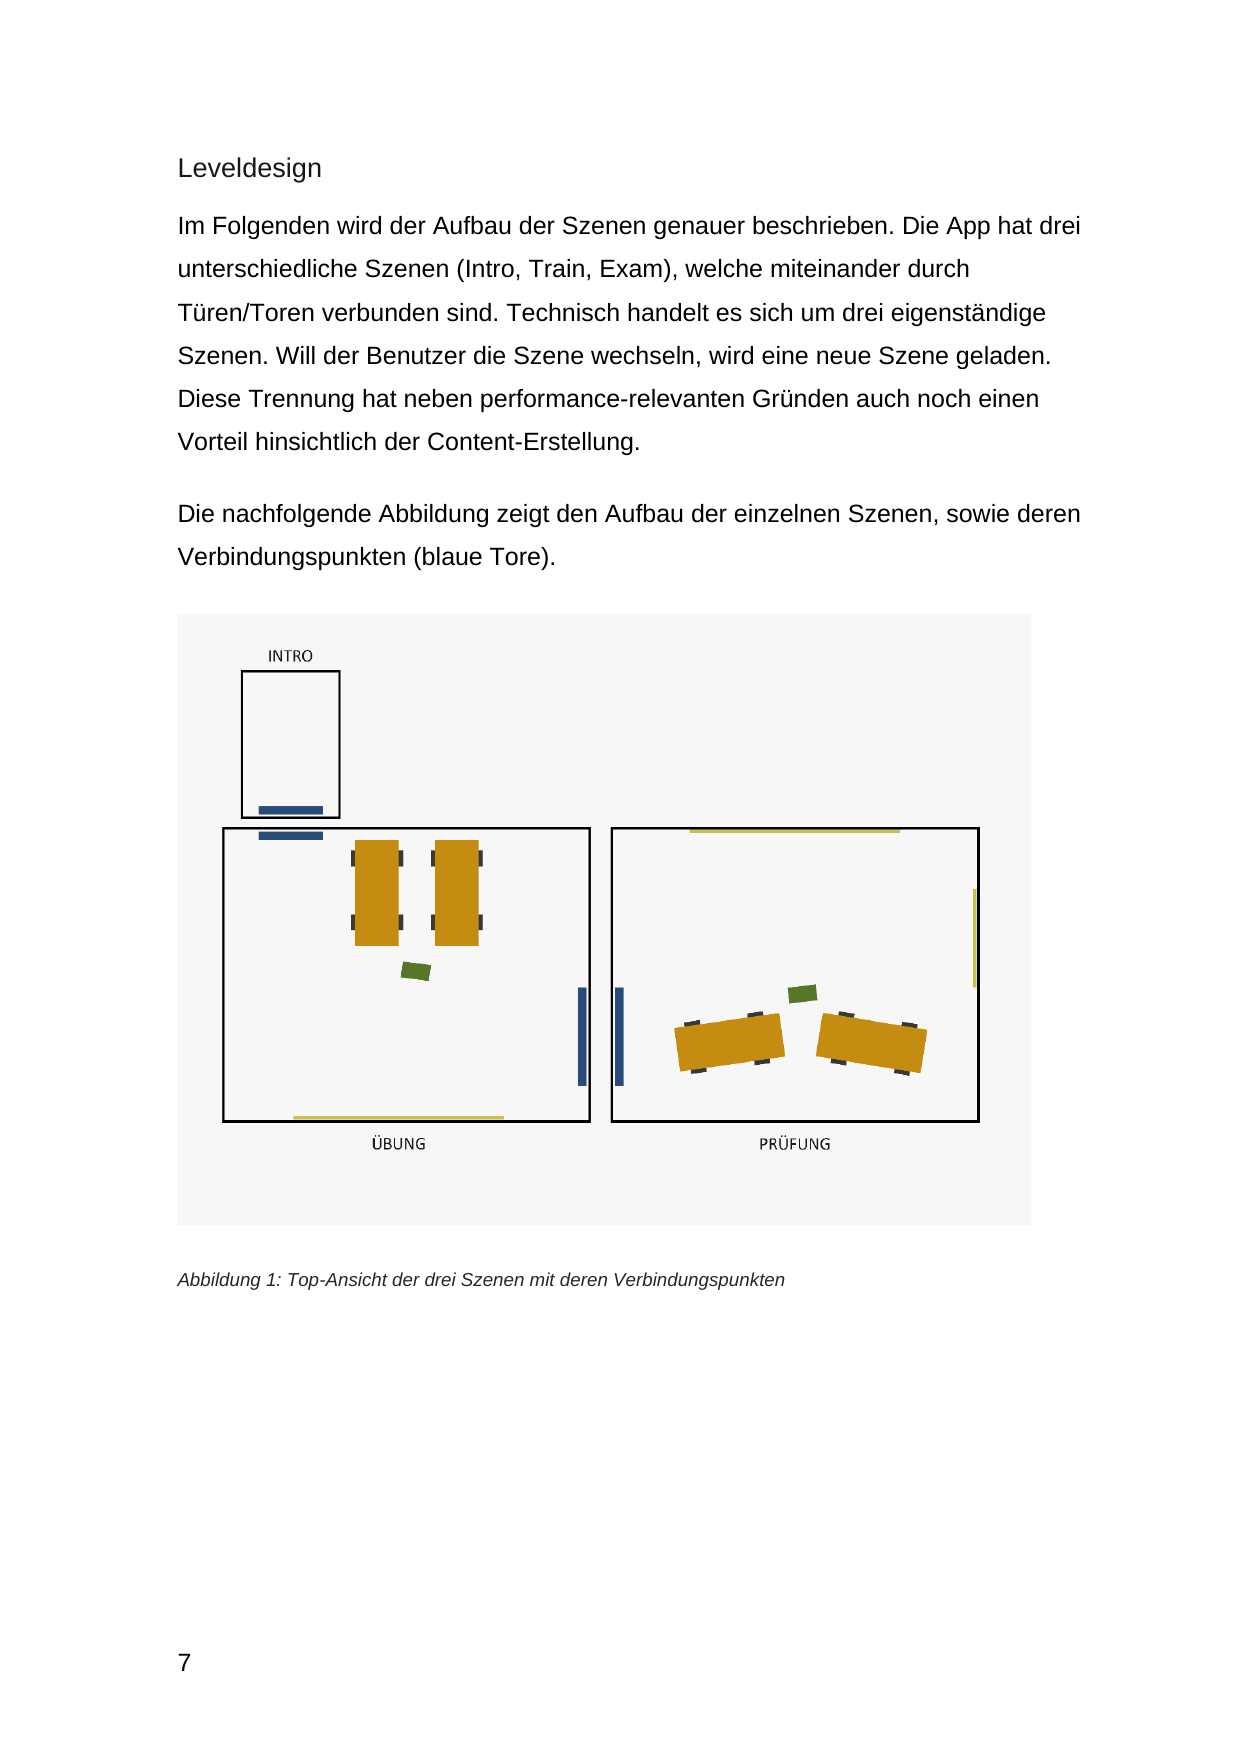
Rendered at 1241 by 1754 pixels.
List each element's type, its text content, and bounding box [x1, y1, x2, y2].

picture [177, 614, 1032, 1225]
text Abbildung 1: Top-Ansicht der drei Szenen mit deren Verbindungspunkten [177, 1268, 1092, 1290]
text Die nachfolgende Abbildung zeigt den Aufbau der einzelnen Szenen, sowie deren Verbindungspunkten (blaue Tore). [177, 499, 1092, 571]
text Im Folgenden wird der Aufbau der Szenen genauer beschrieben. Die App hat drei unterschiedliche Szenen (Intro, Train, Exam), welche miteinander durch Türen/Toren verbunden sind. Technisch handelt es sich um drei eigenständige Szenen. Will der Benutzer die Szene wechseln, wird eine neue Szene geladen. Diese Trennung hat neben performance-relevanten Gründen auch noch einen Vorteil hinsichtlich der Content-Erstellung. [177, 211, 1092, 456]
subtitle Leveldesign [177, 152, 1092, 183]
